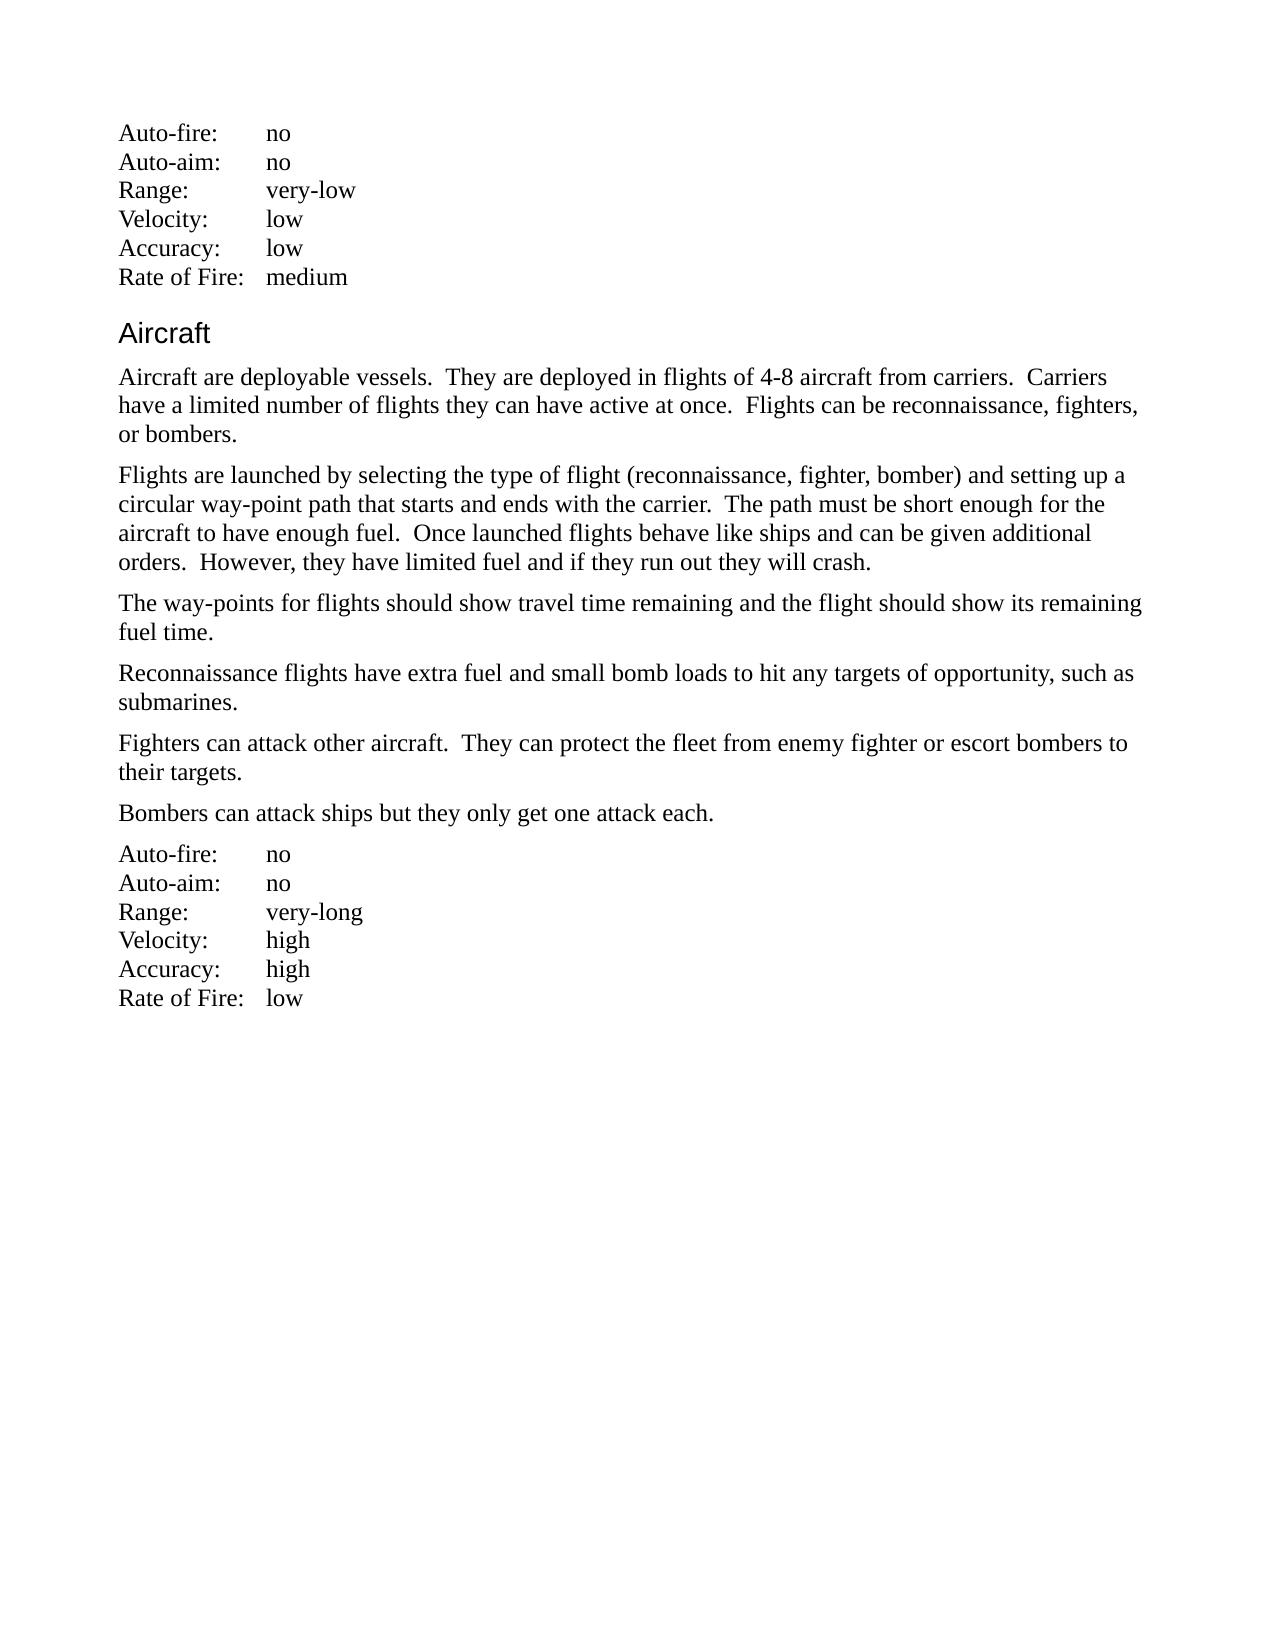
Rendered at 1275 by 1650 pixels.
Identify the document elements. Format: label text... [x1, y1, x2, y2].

text Range: very-long [118, 897, 1157, 925]
text Bombers can attack ships but they only get one attack each. [118, 798, 1157, 827]
text Auto-fire: no [118, 839, 1157, 868]
text Accuracy: high [118, 954, 1157, 983]
text Auto-aim: no [118, 147, 1157, 176]
text Auto-aim: no [118, 868, 1157, 897]
text Flights are launched by selecting the type of flight (reconnaissance, fighter, bomber) and setting up a circular way-point path that starts and ends with the carrier. The path must be short enough for the aircraft to have enough fuel. Once launched flights behave like ships and can be given additional orders. However, they have limited fuel and if they run out they will crash. [118, 460, 1157, 575]
text The way-points for flights should show travel time remaining and the flight should show its remaining fuel time. [118, 588, 1157, 645]
text Velocity: high [118, 925, 1157, 954]
subtitle Aircraft [118, 316, 1157, 349]
text Rate of Fire: low [118, 983, 1157, 1012]
text Fighters can attack other aircraft. They can protect the fleet from enemy fighter or escort bombers to their targets. [118, 728, 1157, 785]
text Range: very-low [118, 176, 1157, 204]
text Auto-fire: no [118, 118, 1157, 147]
text Rate of Fire: medium [118, 262, 1157, 291]
text Accuracy: low [118, 233, 1157, 262]
text Velocity: low [118, 204, 1157, 233]
text Reconnaissance flights have extra fuel and small bomb loads to hit any targets of opportunity, such as submarines. [118, 658, 1157, 715]
text Aircraft are deployable vessels. They are deployed in flights of 4-8 aircraft from carriers. Carriers have a limited number of flights they can have active at once. Flights can be reconnaissance, fighters, or bombers. [118, 362, 1157, 448]
